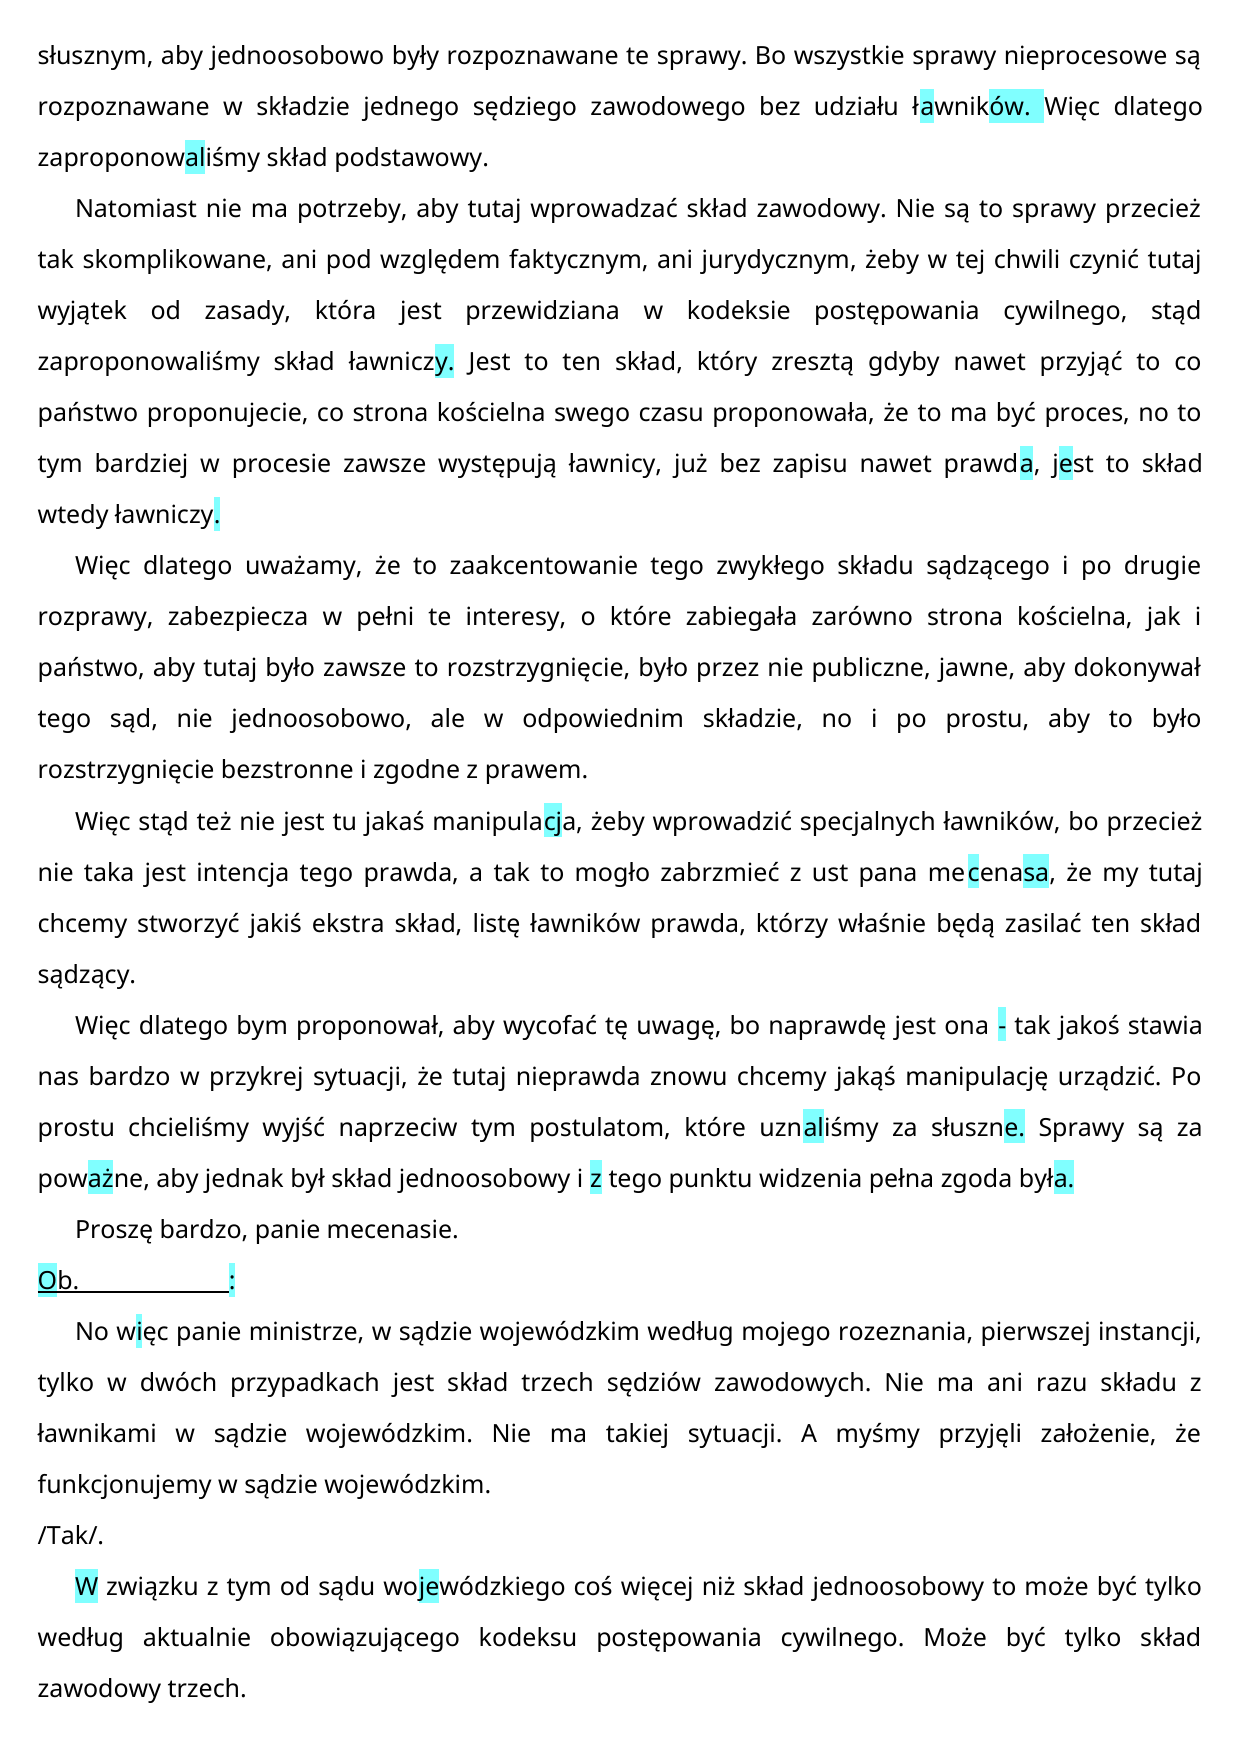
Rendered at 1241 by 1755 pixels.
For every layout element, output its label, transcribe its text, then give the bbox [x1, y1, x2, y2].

text Natomiast nie ma potrzeby, aby tutaj wprowadzać skład zawodowy. Nie są to sprawy przecież tak skomplikowane, ani pod względem faktycznym, ani jurydycznym, żeby w tej chwili czynić tutaj wyjątek od zasady, która jest przewidziana w kodeksie postępowania cywilnego, stąd zaproponowaliśmy skład ławniczy. Jest to ten skład, który zresztą gdyby nawet przyjąć to co państwo proponujecie, co strona kościelna swego czasu proponowała, że to ma być proces, no to tym bardziej w procesie zawsze występują ławnicy, już bez zapisu nawet prawda, jest to skład wtedy ławniczy. [37, 191, 1203, 531]
text Więc dlatego uważamy, że to zaakcentowanie tego zwykłego składu sądzącego i po drugie rozprawy, zabezpiecza w pełni te interesy, o które zabiegała zarówno strona kościelna, jak i państwo, aby tutaj było zawsze to rozstrzygnięcie, było przez nie publiczne, jawne, aby dokonywał tego sąd, nie jednoosobowo, ale w odpowiednim składzie, no i po prostu, aby to było rozstrzygnięcie bezstronne i zgodne z prawem. [37, 548, 1203, 786]
text Więc stąd też nie jest tu jakaś manipulacja, żeby wprowadzić specjalnych ławników, bo przecież nie taka jest intencja tego prawda, a tak to mogło zabrzmieć z ust pana mecenasa, że my tutaj chcemy stworzyć jakiś ekstra skład, listę ławników prawda, którzy właśnie będą zasilać ten skład sądzący. [37, 803, 1203, 990]
text Ob. : [37, 1262, 1203, 1297]
text słusznym, aby jednoosobowo były rozpoznawane te sprawy. Bo wszystkie sprawy nieprocesowe są rozpoznawane w składzie jednego sędziego zawodowego bez udziału ławników. Więc dlatego zaproponowaliśmy skład podstawowy. [37, 37, 1203, 174]
text No więc panie ministrze, w sądzie wojewódzkim według mojego rozeznania, pierwszej instancji, tylko w dwóch przypadkach jest skład trzech sędziów zawodowych. Nie ma ani razu składu z ławnikami w sądzie wojewódzkim. Nie ma takiej sytuacji. A myśmy przyjęli założenie, że funkcjonujemy w sądzie wojewódzkim. [37, 1313, 1203, 1501]
text Więc dlatego bym proponował, aby wycofać tę uwagę, bo naprawdę jest ona - tak jakoś stawia nas bardzo w przykrej sytuacji, że tutaj nieprawda znowu chcemy jakąś manipulację urządzić. Po prostu chcieliśmy wyjść naprzeciw tym postulatom, które uznaliśmy za słuszne. Sprawy są za poważne, aby jednak był skład jednoosobowy i z tego punktu widzenia pełna zgoda była. [37, 1007, 1203, 1194]
text /Tak/. [37, 1518, 1203, 1552]
text Proszę bardzo, panie mecenasie. [37, 1211, 1203, 1246]
text W związku z tym od sądu wojewódzkiego coś więcej niż skład jednoosobowy to może być tylko według aktualnie obowiązującego kodeksu postępowania cywilnego. Może być tylko skład zawodowy trzech. [37, 1569, 1203, 1705]
